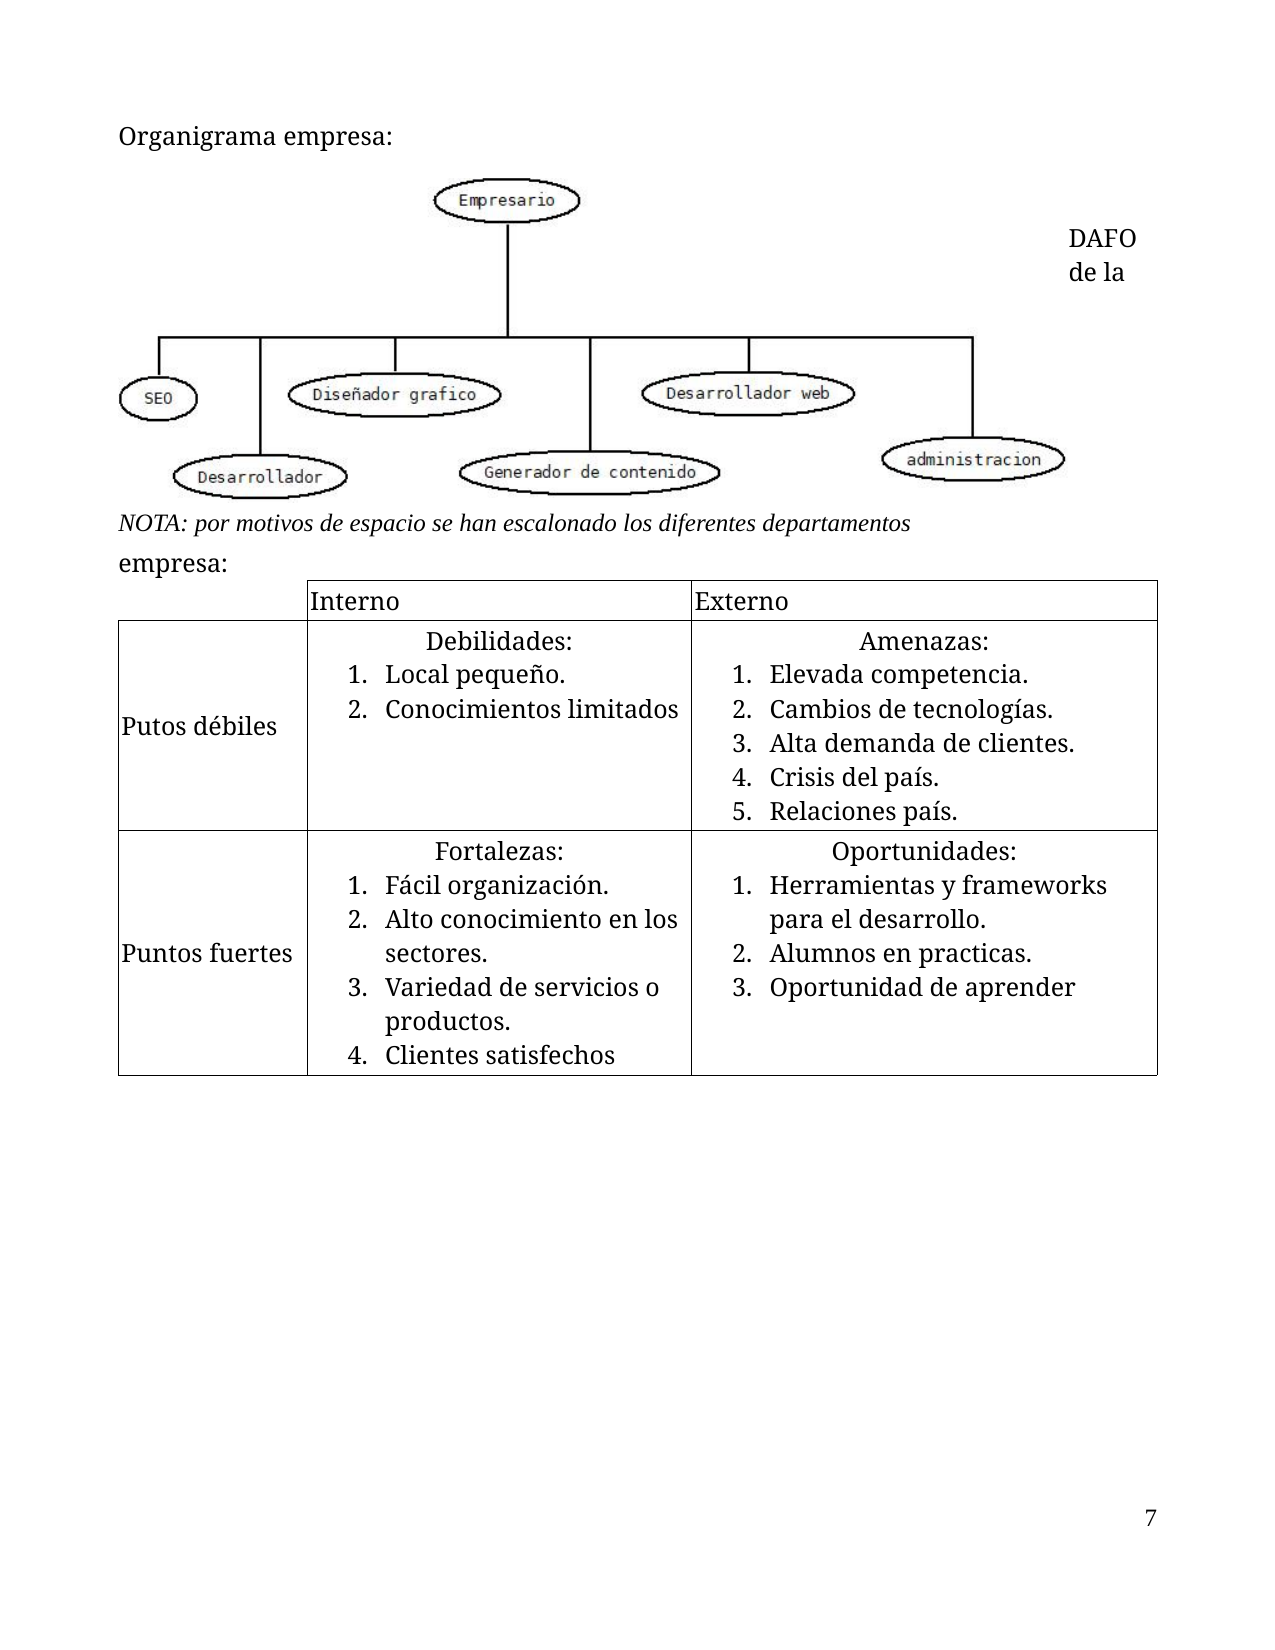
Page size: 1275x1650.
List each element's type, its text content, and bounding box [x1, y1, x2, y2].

picture [118, 178, 1069, 503]
table_header Externo [692, 581, 1157, 620]
table_cell Oportunidades: Herramientas y frameworks para el desarrollo. Alumnos en practicas. Oportunidad de aprender [692, 831, 1157, 1075]
table_cell Puntos fuertes [119, 831, 307, 1075]
text DAFO de la empresa: [118, 220, 1157, 580]
table_cell Amenazas: Elevada competencia. Cambios de tecnologías. Alta demanda de clientes. Crisis del país. Relaciones país. [692, 621, 1157, 830]
text NOTA: por motivos de espacio se han escalonado los diferentes departamentos [118, 503, 1068, 537]
table_header [118, 580, 307, 620]
table_header Interno [308, 581, 691, 620]
text Organigrama empresa: [118, 118, 1157, 152]
table_cell Fortalezas: Fácil organización. Alto conocimiento en los sectores. Variedad de servicios o productos. Clientes satisfechos [308, 831, 691, 1075]
table_cell Debilidades: Local pequeño. Conocimientos limitados [308, 621, 691, 830]
table_cell Putos débiles [119, 621, 307, 830]
